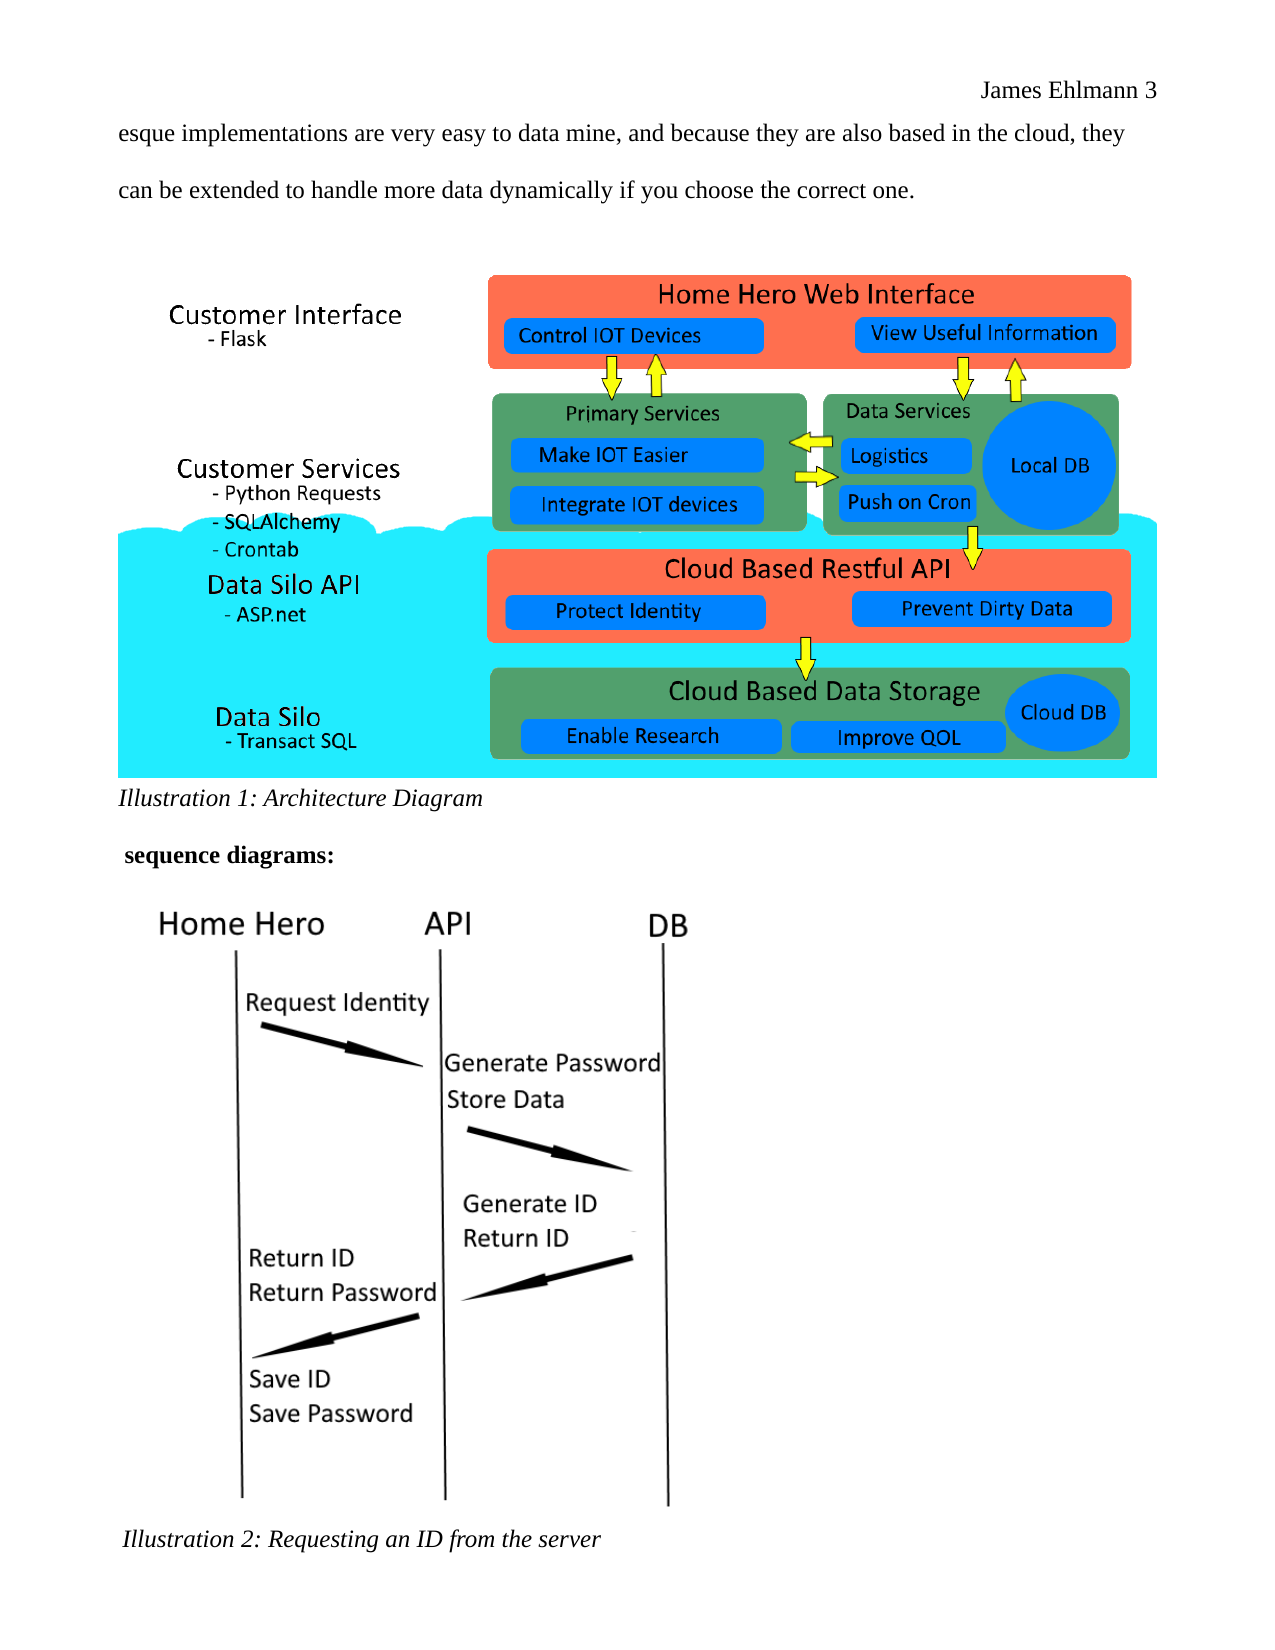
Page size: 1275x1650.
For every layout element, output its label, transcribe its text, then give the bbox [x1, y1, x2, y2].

picture [122, 893, 747, 1519]
text Illustration 1: Architecture Diagram [118, 778, 1157, 812]
text [118, 233, 1157, 258]
picture [118, 258, 1157, 778]
text sequence diagrams: [118, 812, 1157, 869]
text esque implementations are very easy to data mine, and because they are also based in the cloud, they can be extended to handle more data dynamically if you choose the correct one. [118, 118, 1157, 204]
text Illustration 2: Requesting an ID from the server [122, 1519, 747, 1552]
